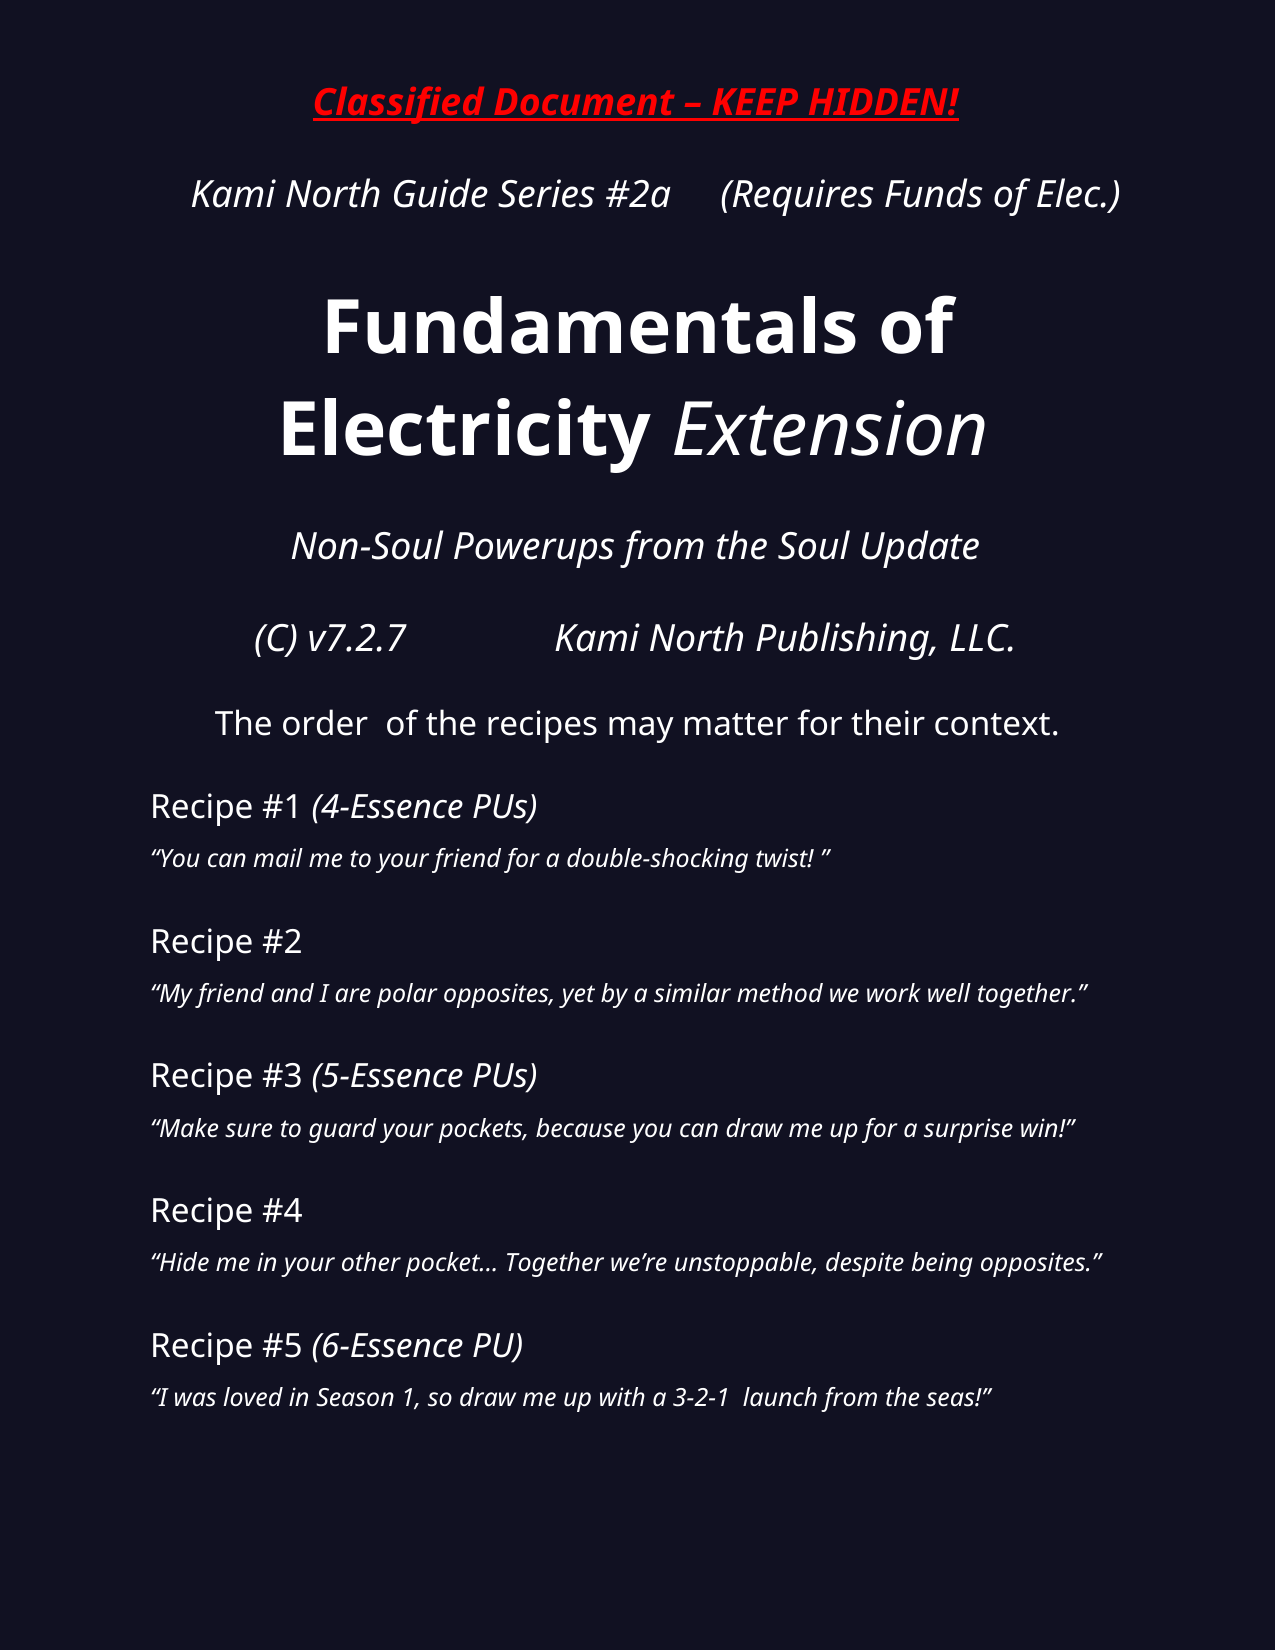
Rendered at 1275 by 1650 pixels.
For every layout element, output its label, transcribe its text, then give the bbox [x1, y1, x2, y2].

text (C) v7.2.7 Kami North Publishing, LLC. [150, 612, 1125, 663]
text “Make sure to guard your pockets, because you can draw me up for a surprise win!” [150, 1110, 1125, 1144]
subtitle Recipe #3 (5-Essence PUs) [150, 1052, 1125, 1098]
subtitle Recipe #2 [150, 918, 1125, 963]
text Non-Soul Powerups from the Soul Update [150, 519, 1125, 570]
text “Hide me in your other pocket... Together we’re unstoppable, despite being opposites.” [150, 1245, 1125, 1279]
subtitle Recipe #4 [150, 1187, 1125, 1232]
text Fundamentals of Electricity Extension [150, 273, 1125, 477]
subtitle Recipe #1 (4-Essence PUs) [150, 783, 1125, 828]
subtitle Recipe #5 (6-Essence PU) [150, 1321, 1125, 1367]
text “I was loved in Season 1, so draw me up with a 3-2-1 launch from the seas!” [150, 1379, 1125, 1413]
text “My friend and I are polar opposites, yet by a similar method we work well together.” [150, 976, 1125, 1010]
subtitle The order of the recipes may matter for their context. [150, 700, 1125, 746]
text “You can mail me to your friend for a double-shocking twist! ” [150, 841, 1125, 875]
